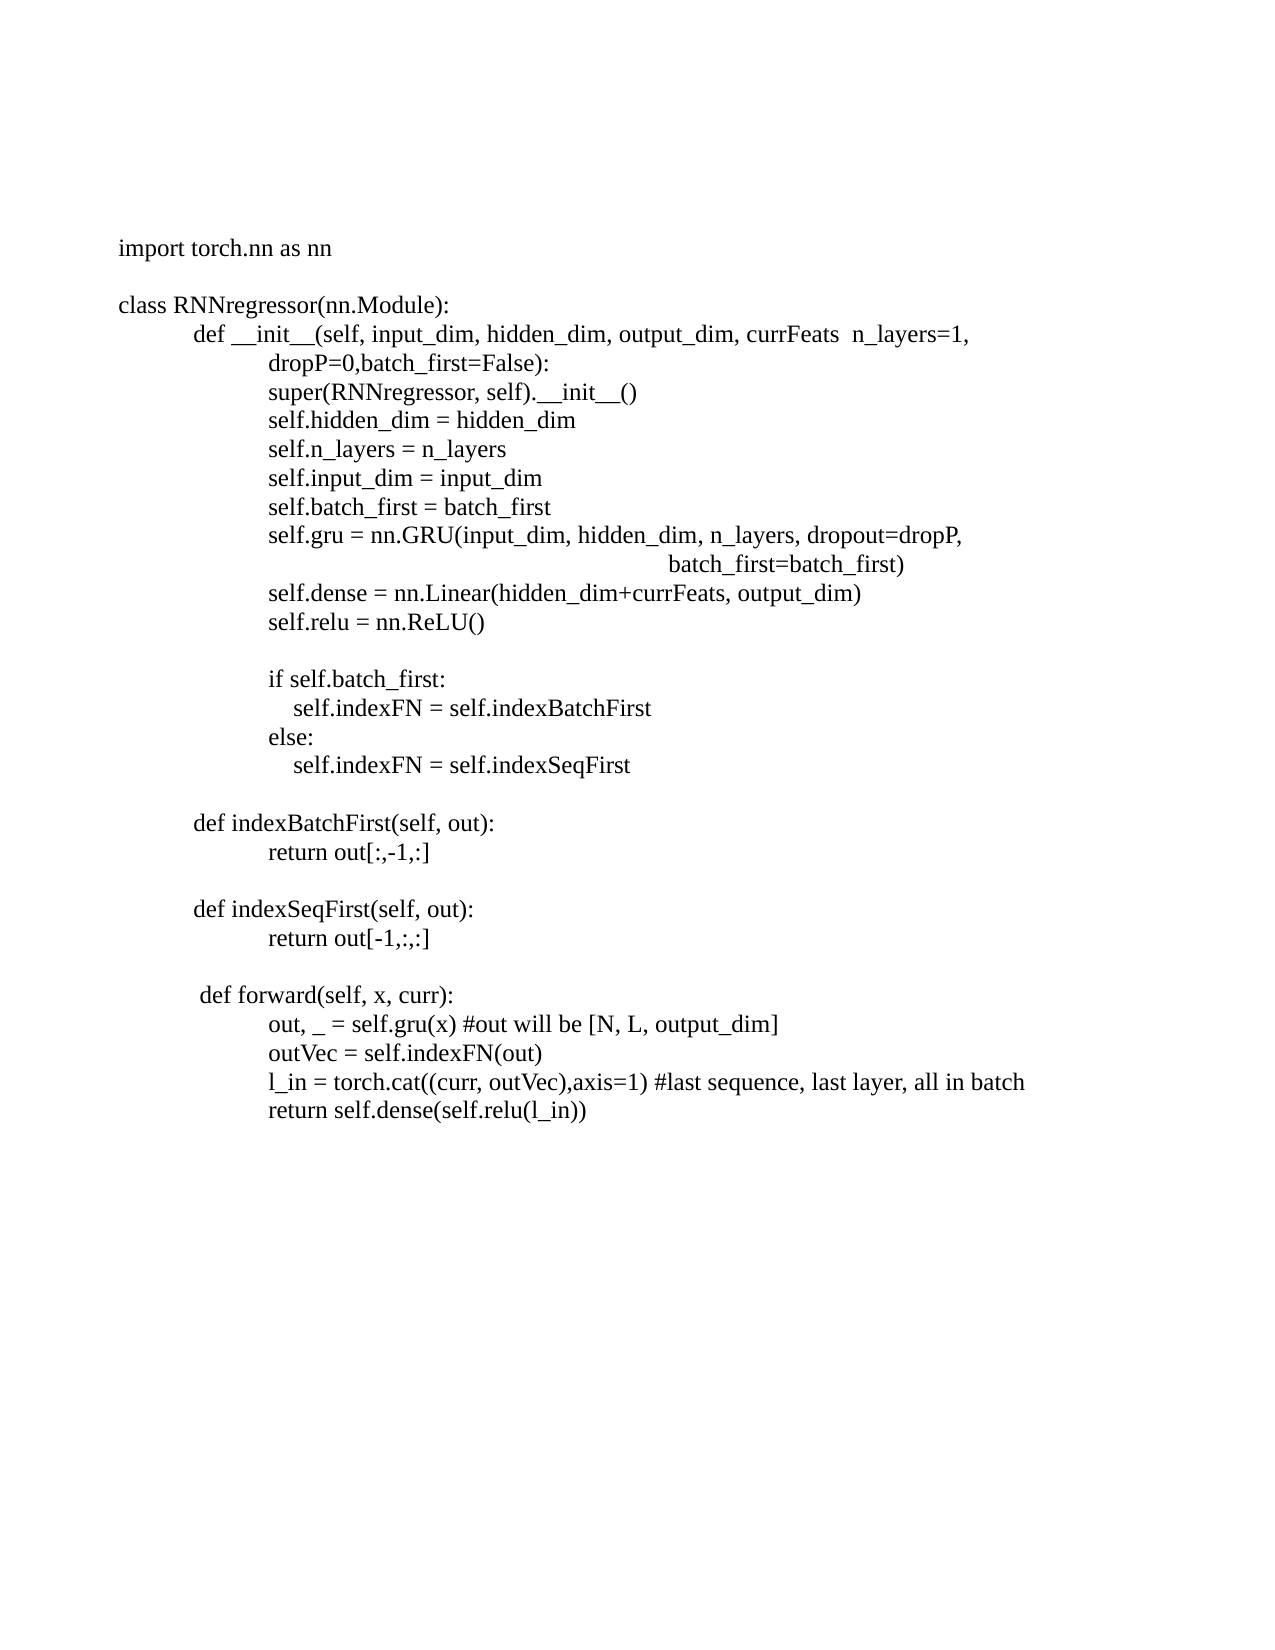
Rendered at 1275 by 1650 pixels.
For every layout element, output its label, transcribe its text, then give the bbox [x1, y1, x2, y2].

text return out[-1,:,:] [118, 923, 1157, 952]
text self.n_layers = n_layers [118, 434, 1157, 463]
text self.hidden_dim = hidden_dim [118, 406, 1157, 434]
text else: [118, 722, 1157, 751]
text def __init__(self, input_dim, hidden_dim, output_dim, currFeats n_layers=1, dropP=0,batch_first=False): [118, 319, 1157, 377]
text l_in = torch.cat((curr, outVec),axis=1) #last sequence, last layer, all in batch [118, 1067, 1157, 1096]
text if self.batch_first: [118, 664, 1157, 693]
text out, _ = self.gru(x) #out will be [N, L, output_dim] [118, 1009, 1157, 1038]
text return self.dense(self.relu(l_in)) [118, 1096, 1157, 1124]
text self.dense = nn.Linear(hidden_dim+currFeats, output_dim) [118, 578, 1157, 607]
text def indexSeqFirst(self, out): [118, 894, 1157, 923]
text self.input_dim = input_dim [118, 463, 1157, 492]
text super(RNNregressor, self).__init__() [118, 377, 1157, 406]
text self.batch_first = batch_first [118, 492, 1157, 521]
text self.indexFN = self.indexSeqFirst [118, 751, 1157, 779]
text class RNNregressor(nn.Module): [118, 291, 1157, 319]
text self.indexFN = self.indexBatchFirst [118, 693, 1157, 722]
text return out[:,-1,:] [118, 837, 1157, 866]
text self.relu = nn.ReLU() [118, 607, 1157, 636]
text def forward(self, x, curr): [118, 981, 1157, 1009]
text outVec = self.indexFN(out) [118, 1038, 1157, 1067]
text self.gru = nn.GRU(input_dim, hidden_dim, n_layers, dropout=dropP, [118, 521, 1157, 549]
text def indexBatchFirst(self, out): [118, 808, 1157, 837]
text import torch.nn as nn [118, 233, 1157, 262]
text batch_first=batch_first) [118, 549, 1157, 578]
